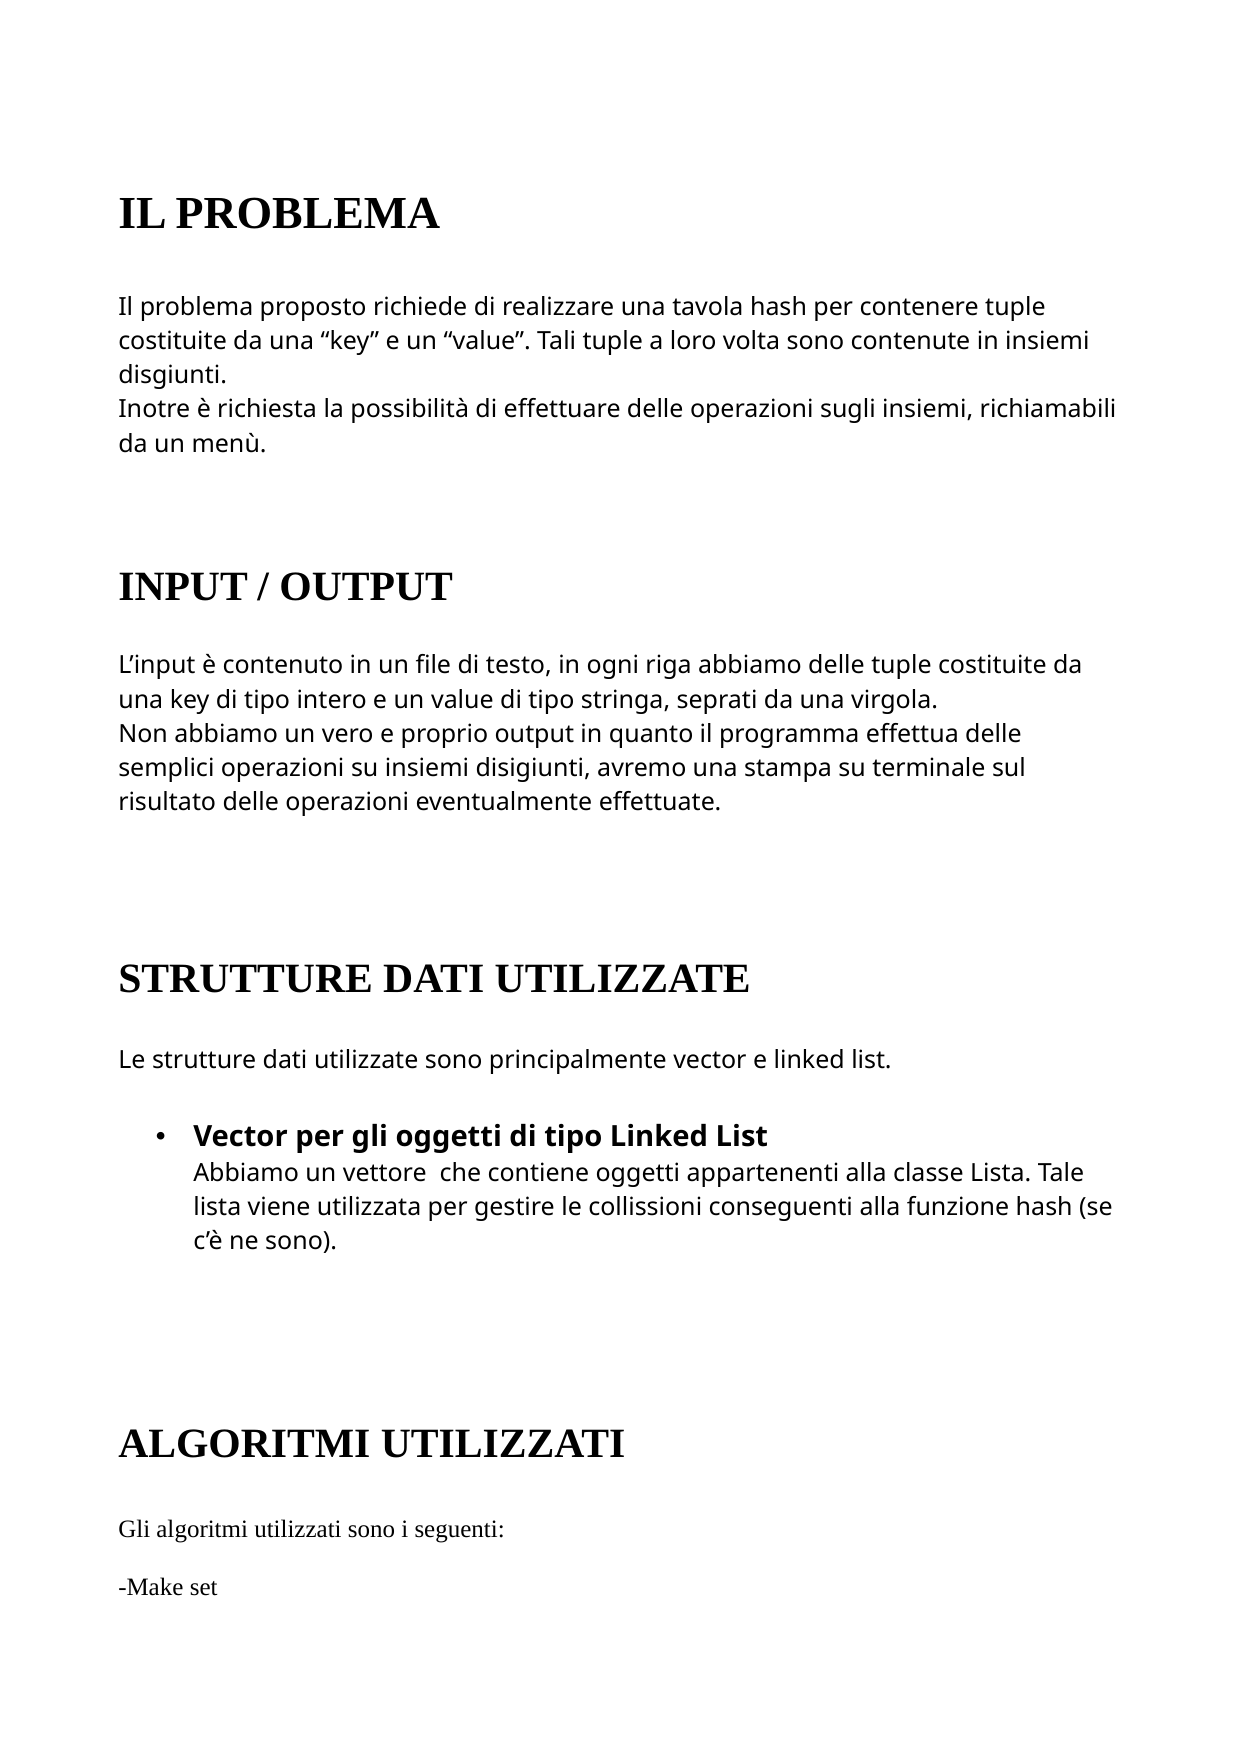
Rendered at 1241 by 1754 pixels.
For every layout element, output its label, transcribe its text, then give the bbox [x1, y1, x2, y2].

text Le strutture dati utilizzate sono principalmente vector e linked list. [118, 1041, 1122, 1075]
list Vector per gli oggetti di tipo Linked List [156, 1115, 1122, 1155]
text Gli algoritmi utilizzati sono i seguenti: [118, 1514, 1122, 1543]
text Non abbiamo un vero e proprio output in quanto il programma effettua delle semplici operazioni su insiemi disigiunti, avremo una stampa su terminale sul risultato delle operazioni eventualmente effettuate. [118, 715, 1122, 817]
text Il problema proposto richiede di realizzare una tavola hash per contenere tuple costituite da una “key” e un “value”. Tali tuple a loro volta sono contenute in insiemi disgiunti. [118, 289, 1122, 391]
list Abbiamo un vettore che contiene oggetti appartenenti alla classe Lista. Tale lista viene utilizzata per gestire le collissioni conseguenti alla funzione hash (se c’è ne sono). [156, 1155, 1122, 1257]
text INPUT / OUTPUT [118, 561, 1122, 609]
text -Make set [118, 1572, 1122, 1600]
text Inotre è richiesta la possibilità di effettuare delle operazioni sugli insiemi, richiamabili da un menù. [118, 391, 1122, 459]
text L’input è contenuto in un file di testo, in ogni riga abbiamo delle tuple costituite da una key di tipo intero e un value di tipo stringa, seprati da una virgola. [118, 647, 1122, 715]
text STRUTTURE DATI UTILIZZATE [118, 954, 1122, 1002]
text IL PROBLEMA [118, 185, 1122, 238]
text ALGORITMI UTILIZZATI [118, 1418, 1122, 1466]
